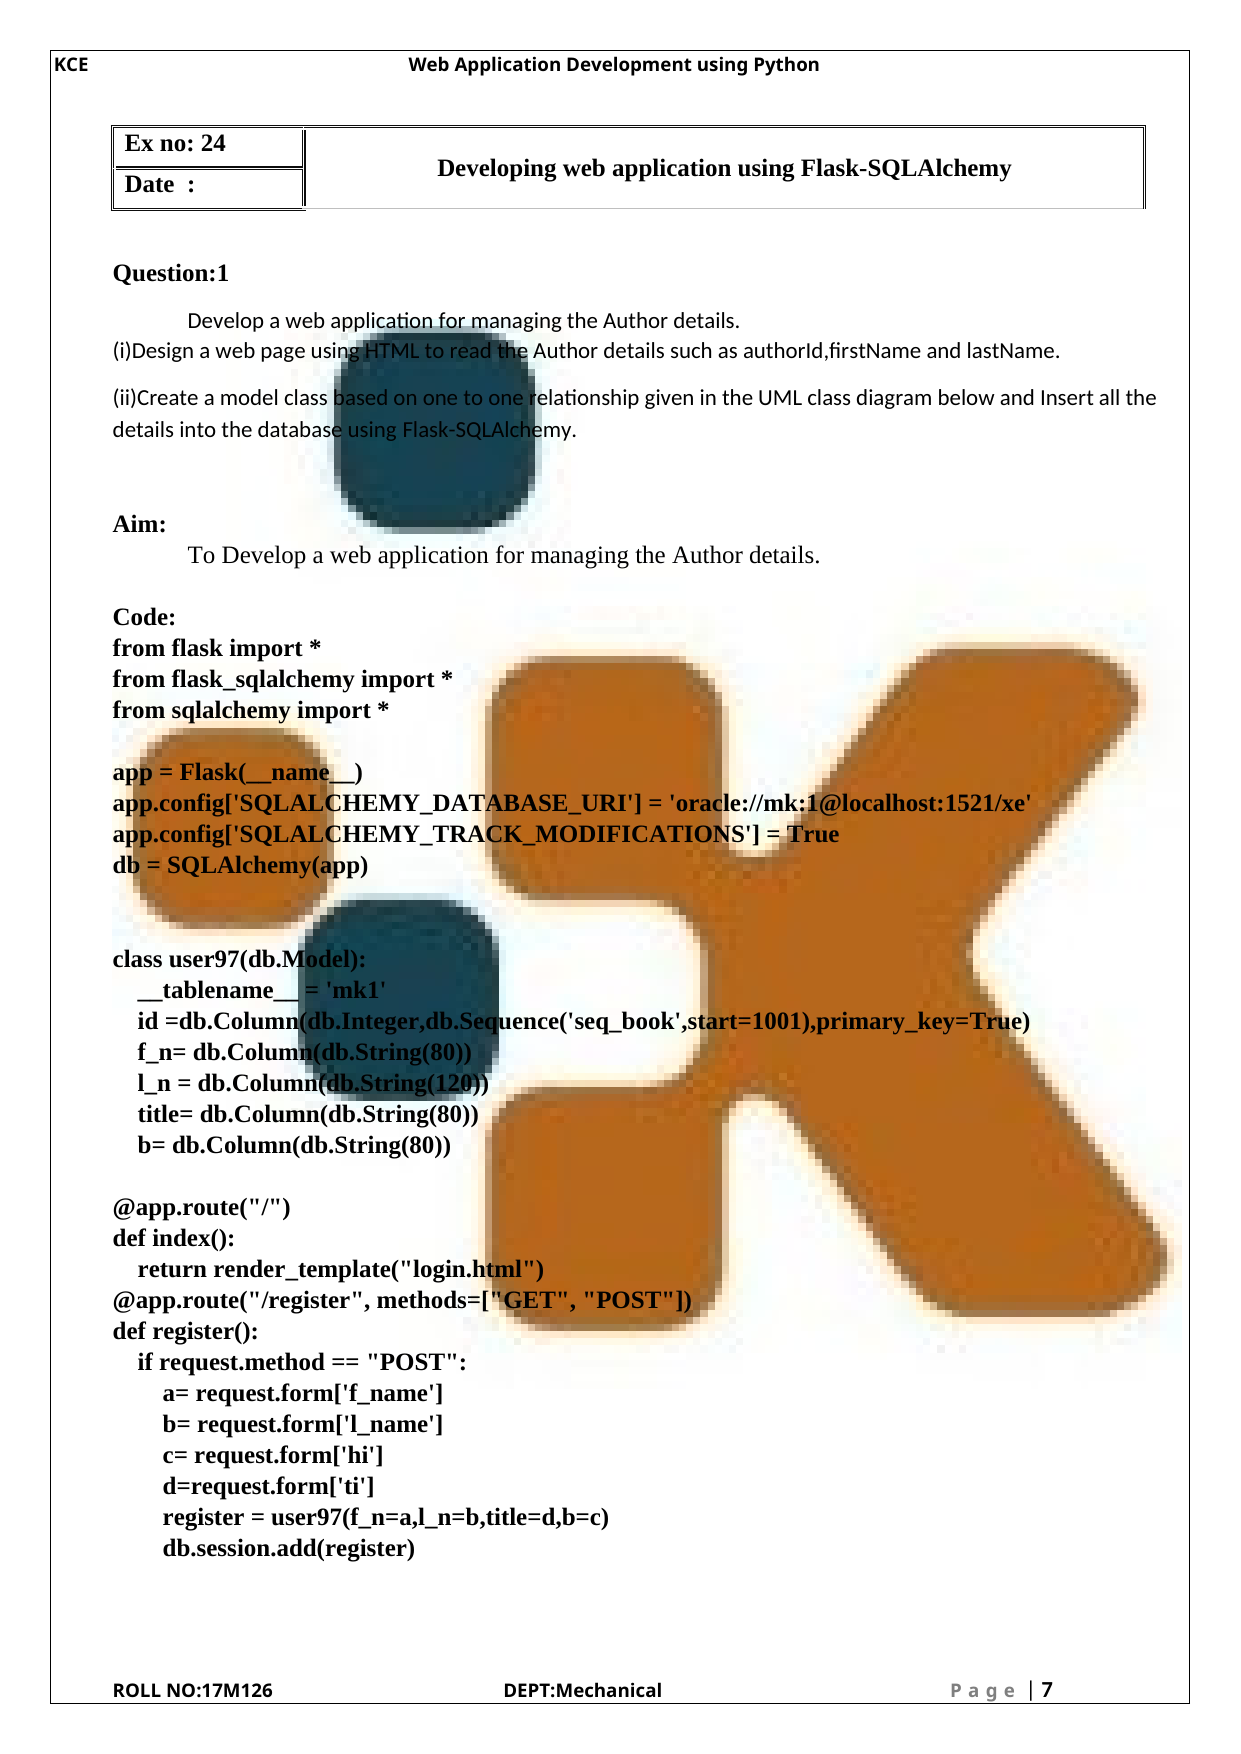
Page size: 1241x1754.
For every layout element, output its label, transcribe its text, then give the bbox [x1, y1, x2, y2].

text def register(): [112, 1316, 1181, 1345]
text app.config['SQLALCHEMY_DATABASE_URI'] = 'oracle://mk:1@localhost:1521/xe' [112, 788, 1181, 817]
text db.session.add(register) [112, 1533, 1181, 1562]
text (ii)Create a model class based on one to one relationship given in the UML class diagram below and Insert all the details into the database using Flask-SQLAlchemy. [112, 383, 1181, 443]
text d=request.form['ti'] [112, 1471, 1181, 1500]
text return render_template("login.html") [112, 1254, 1181, 1283]
text To Develop a web application for managing the Author details. [112, 540, 1181, 569]
text l_n = db.Column(db.String(120)) [112, 1068, 1181, 1097]
text Develop a web application for managing the Author details. [112, 306, 1181, 334]
text from sqlalchemy import * [112, 695, 1181, 724]
text from flask_sqlalchemy import * [112, 664, 1181, 693]
text (i)Design a web page using HTML to read the Author details such as authorId,firstName and lastName. [112, 337, 1181, 364]
text title= db.Column(db.String(80)) [112, 1099, 1181, 1128]
text from flask import * [112, 633, 1181, 662]
text class user97(db.Model): [112, 944, 1181, 972]
text b= request.form['l_name'] [112, 1409, 1181, 1438]
text a= request.form['f_name'] [112, 1378, 1181, 1407]
text app = Flask(__name__) [112, 757, 1181, 786]
text register = user97(f_n=a,l_n=b,title=d,b=c) [112, 1502, 1181, 1531]
text b= db.Column(db.String(80)) [112, 1130, 1181, 1159]
text c= request.form['hi'] [112, 1440, 1181, 1469]
table_header Developing web application using Flask-SQLAlchemy [304, 128, 1143, 208]
text def index(): [112, 1223, 1181, 1252]
text Aim: [112, 509, 1181, 538]
text app.config['SQLALCHEMY_TRACK_MODIFICATIONS'] = True [112, 819, 1181, 848]
table_cell Date : [114, 166, 304, 208]
text id =db.Column(db.Integer,db.Sequence('seq_book',start=1001),primary_key=True) [112, 1006, 1181, 1034]
table_header Ex no: 24 [113, 126, 304, 166]
text Question:1 [112, 258, 1181, 287]
text @app.route("/register", methods=["GET", "POST"]) [112, 1285, 1181, 1314]
text if request.method == "POST": [112, 1347, 1181, 1376]
text f_n= db.Column(db.String(80)) [112, 1037, 1181, 1066]
picture [112, 319, 1182, 1389]
text Code: [112, 602, 1181, 631]
text __tablename__ = 'mk1' [112, 975, 1181, 1003]
text @app.route("/") [112, 1192, 1181, 1221]
text db = SQLAlchemy(app) [112, 851, 1181, 879]
